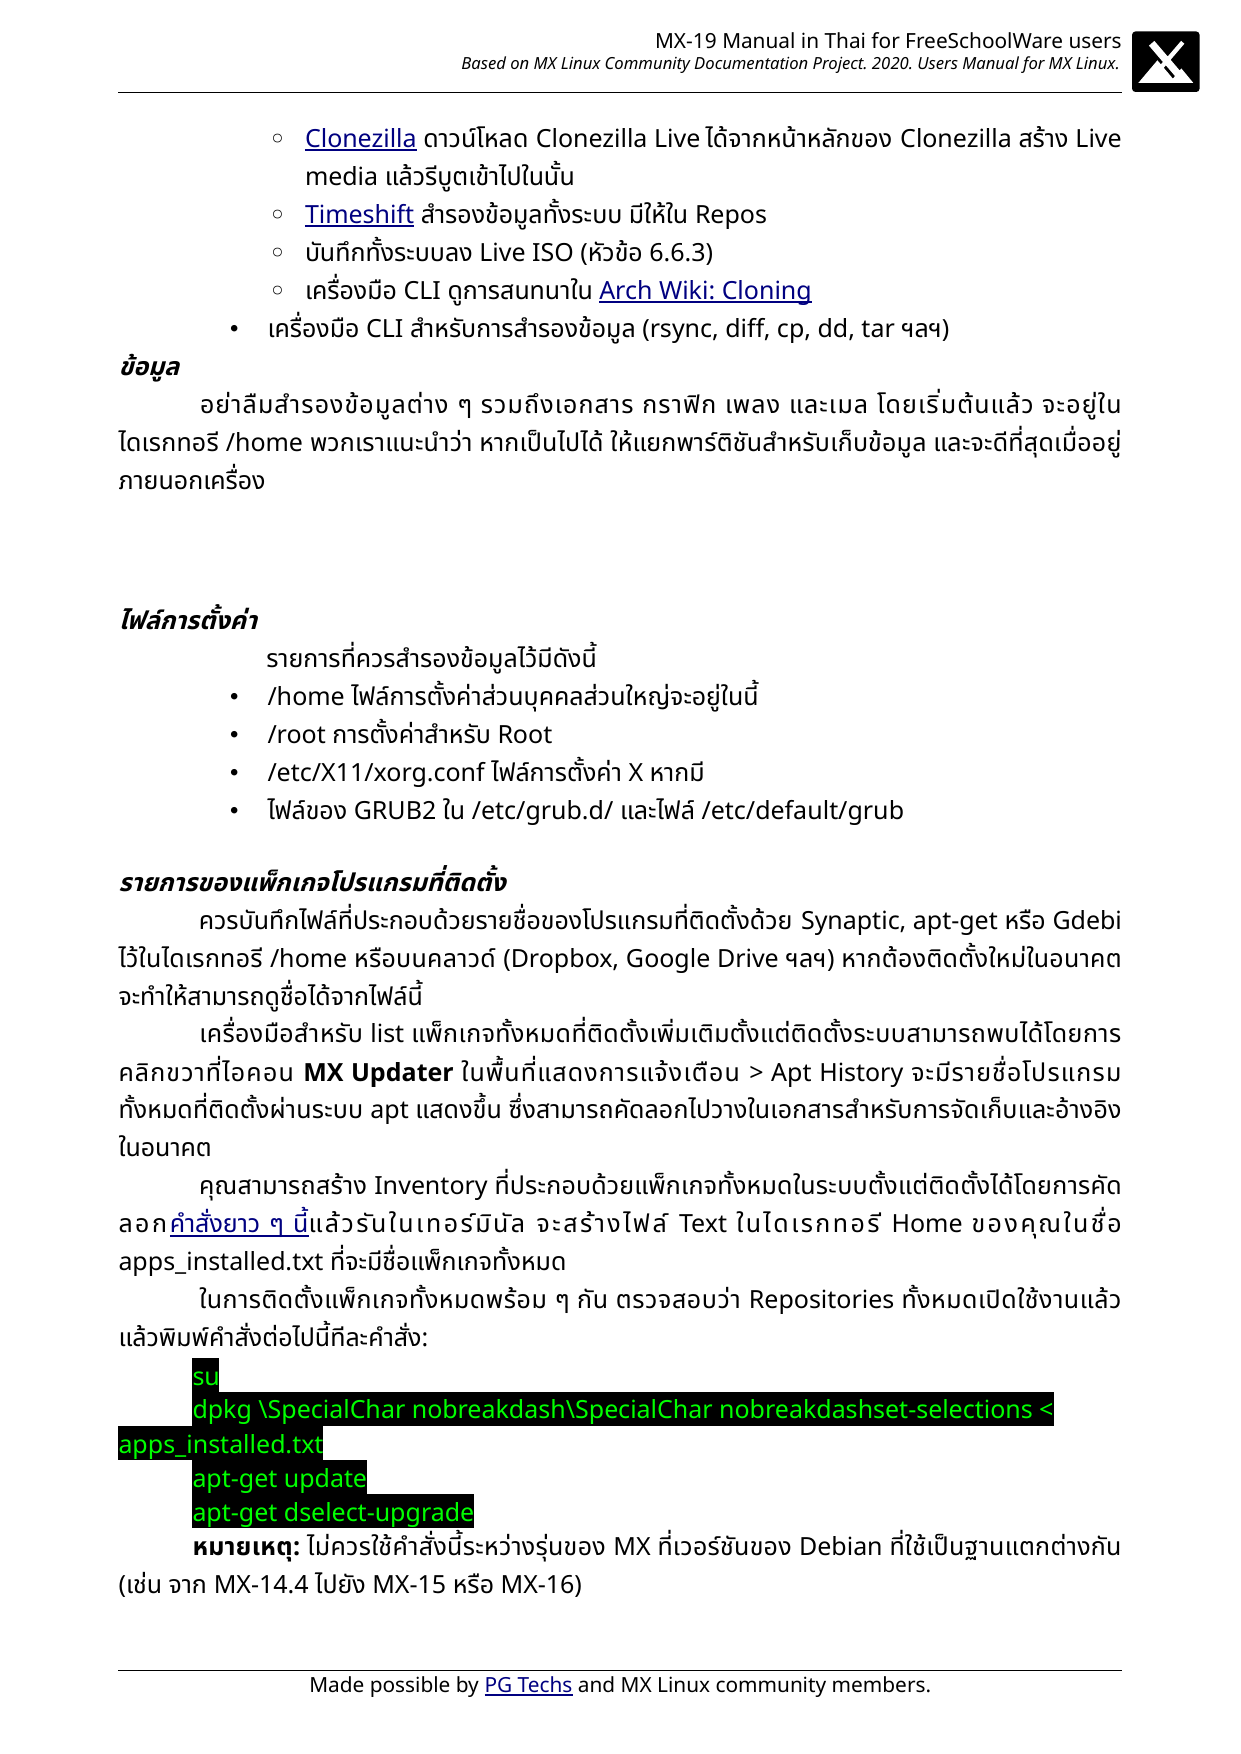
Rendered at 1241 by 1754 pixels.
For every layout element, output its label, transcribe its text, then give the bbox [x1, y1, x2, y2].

text หมายเหตุ: ไม่ควรใช้คำสั่งนี้ระหว่างรุ่นของ MX ที่เวอร์ชันของ Debian ที่ใช้เป็นฐานแตกต่างกัน (เช่น จาก MX-14.4 ไปยัง MX-15 หรือ MX-16) [118, 1528, 1122, 1604]
list บันทึกทั้งระบบลง Live ISO (หัวข้อ 6.6.3) [267, 234, 1122, 273]
list Clonezilla ดาวน์โหลด Clonezilla Liveได้จากหน้าหลักของ Clonezilla สร้าง Live media แล้วรีบูตเข้าไปในนั้น [267, 121, 1122, 197]
text เครื่องมือสำหรับ list แพ็กเกจทั้งหมดที่ติดตั้งเพิ่มเติมตั้งแต่ติดตั้งระบบสามารถพบได้โดยการคลิกขวาที่ไอคอน MX Updater ในพื้นที่แสดงการแจ้งเตือน > Apt History จะมีรายชื่อโปรแกรมทั้งหมดที่ติดตั้งผ่านระบบ apt แสดงขึ้น ซึ่งสามารถคัดลอกไปวางในเอกสารสำหรับการจัดเก็บและอ้างอิงในอนาคต [118, 1016, 1122, 1168]
text ข้อมูล [118, 349, 1122, 386]
text ควรบันทึกไฟล์ที่ประกอบด้วยรายชื่อของโปรแกรมที่ติดตั้งด้วย Synaptic, apt-get หรือ Gdebi ไว้ในไดเรกทอรี /home หรือบนคลาวด์ (Dropbox, Google Drive ฯลฯ) หากต้องติดตั้งใหม่ในอนาคต จะทำให้สามารถดูชื่อได้จากไฟล์นี้ [118, 902, 1122, 1016]
list เครื่องมือ CLI สำหรับการสำรองข้อมูล (rsync, diff, cp, dd, tar ฯลฯ) [230, 311, 1122, 349]
list Timeshift สำรองข้อมูลทั้งระบบ มีให้ใน Repos [267, 197, 1122, 234]
text ในการติดตั้งแพ็กเกจทั้งหมดพร้อม ๆ กัน ตรวจสอบว่า Repositories ทั้งหมดเปิดใช้งานแล้ว แล้วพิมพ์คำสั่งต่อไปนี้ทีละคำสั่ง: [118, 1282, 1122, 1358]
text apt-get dselect-upgrade [118, 1494, 1122, 1528]
list /root การตั้งค่าสำหรับ Root [230, 716, 1122, 754]
text dpkg \SpecialChar nobreakdash\SpecialChar nobreakdashset-selections < apps_installed.txt [118, 1392, 1122, 1460]
text อย่าลืมสำรองข้อมูลต่าง ๆ รวมถึงเอกสาร กราฟิก เพลง และเมล โดยเริ่มต้นแล้ว จะอยู่ในไดเรกทอรี /home พวกเราแนะนำว่า หากเป็นไปได้ ให้แยกพาร์ติชันสำหรับเก็บข้อมูล และจะดีที่สุดเมื่ออยู่ภายนอกเครื่อง [118, 386, 1122, 500]
text รายการของแพ็กเกจโปรแกรมที่ติดตั้ง [118, 864, 1122, 902]
text คุณสามารถสร้าง Inventory ที่ประกอบด้วยแพ็กเกจทั้งหมดในระบบตั้งแต่ติดตั้งได้โดยการคัดลอกคำสั่งยาว ๆ นี้แล้วรันในเทอร์มินัล จะสร้างไฟล์ Text ในไดเรกทอรี Home ของคุณในชื่อ apps_installed.txt ที่จะมีชื่อแพ็กเกจทั้งหมด [118, 1168, 1122, 1282]
list /etc/X11/xorg.conf ไฟล์การตั้งค่า X หากมี [230, 754, 1122, 792]
text apt-get update [118, 1460, 1122, 1494]
text รายการที่ควรสำรองข้อมูลไว้มีดังนี้ [118, 640, 1122, 678]
list /home ไฟล์การตั้งค่าส่วนบุคคลส่วนใหญ่จะอยู่ในนี้ [230, 678, 1122, 716]
text su [118, 1358, 1122, 1392]
list ไฟล์ของ GRUB2 ใน /etc/grub.d/ และไฟล์ /etc/default/grub [230, 792, 1122, 830]
list เครื่องมือ CLI ดูการสนทนาใน Arch Wiki: Cloning [267, 273, 1122, 311]
text ไฟล์การตั้งค่า [118, 602, 1122, 640]
